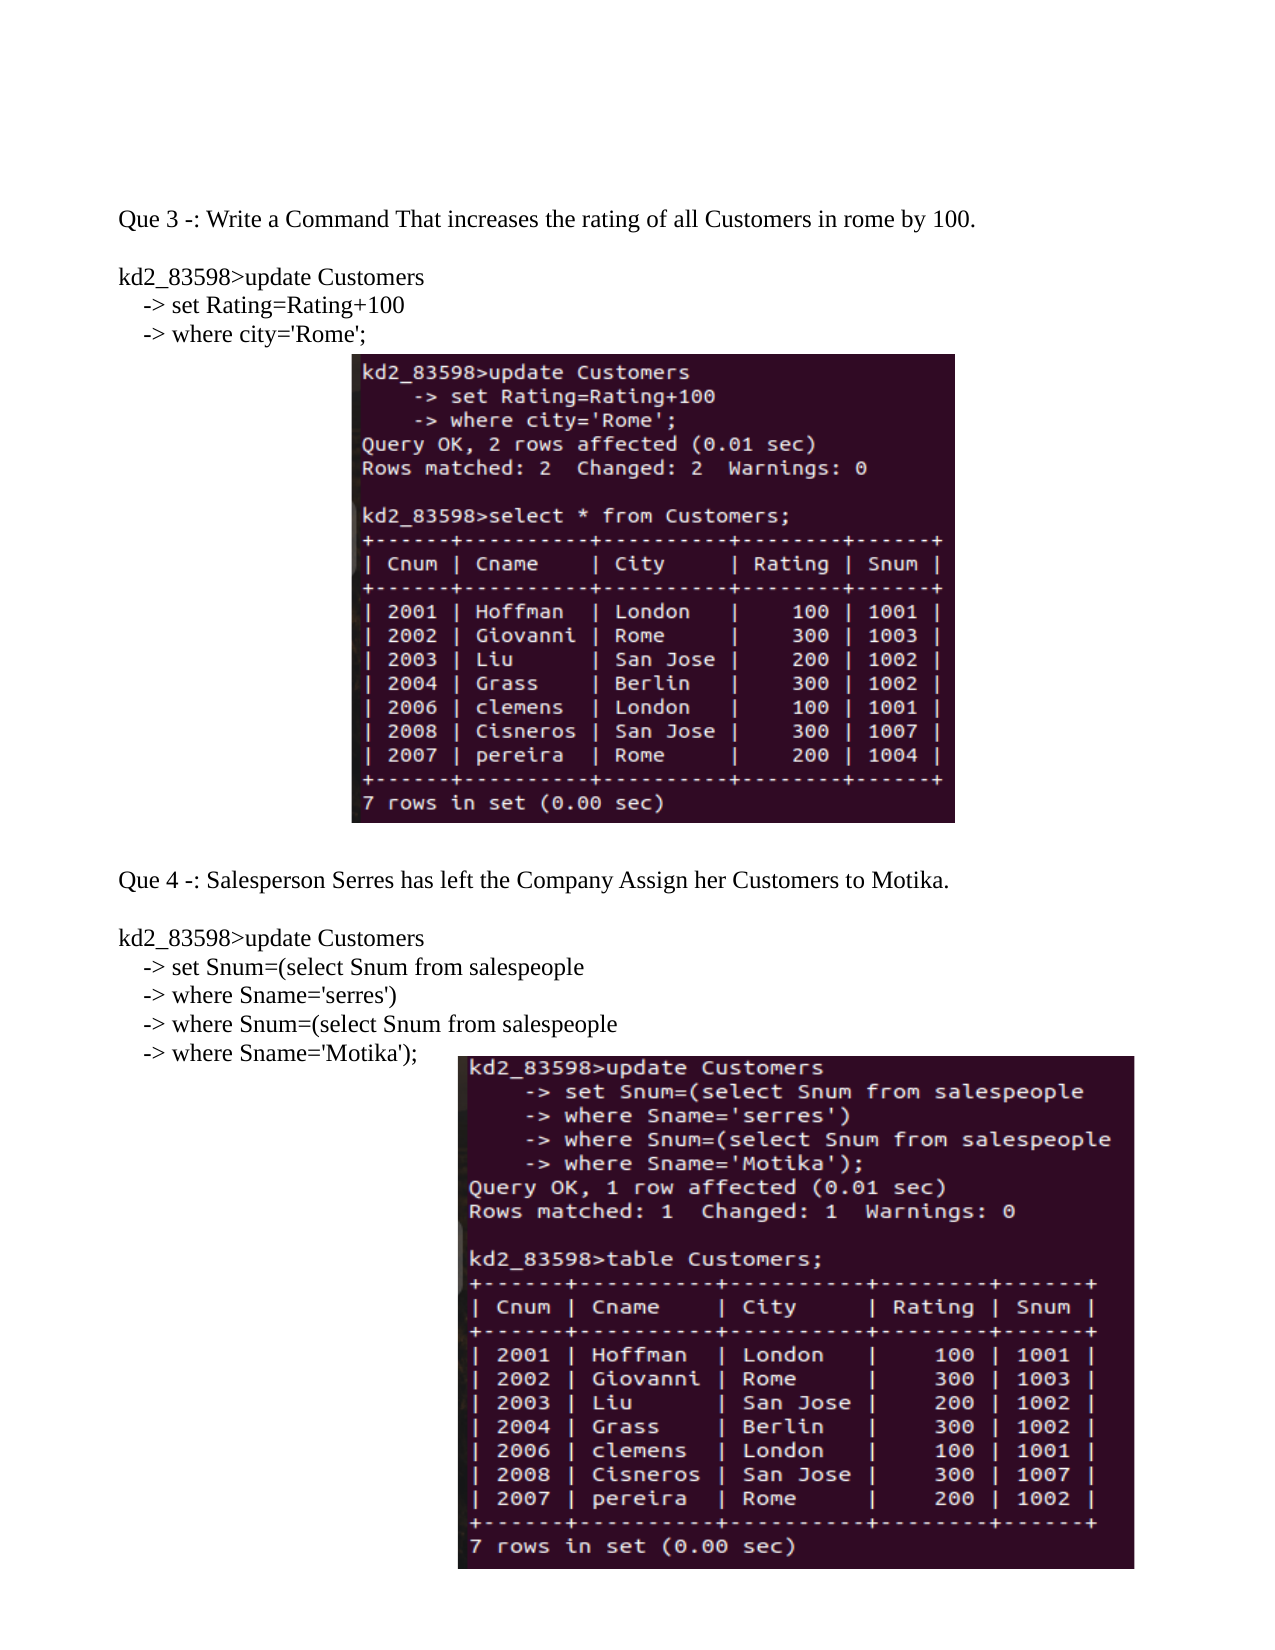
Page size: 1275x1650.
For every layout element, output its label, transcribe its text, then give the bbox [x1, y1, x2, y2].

text -> set Snum=(select Snum from salespeople [118, 952, 1157, 981]
text -> set Rating=Rating+100 [118, 291, 1157, 319]
text -> where Sname='Motika'); [118, 1038, 1157, 1067]
text kd2_83598>update Customers [118, 923, 1157, 952]
text -> where Sname='serres') [118, 981, 1157, 1009]
text Que 4 -: Salesperson Serres has left the Company Assign her Customers to Motika. [118, 866, 1157, 894]
picture [351, 354, 955, 823]
text -> where city='Rome'; [118, 319, 1157, 348]
picture [457, 1056, 1135, 1569]
text -> where Snum=(select Snum from salespeople [118, 1009, 1157, 1038]
text kd2_83598>update Customers [118, 262, 1157, 291]
text Que 3 -: Write a Command That increases the rating of all Customers in rome by 100. [118, 204, 1157, 233]
